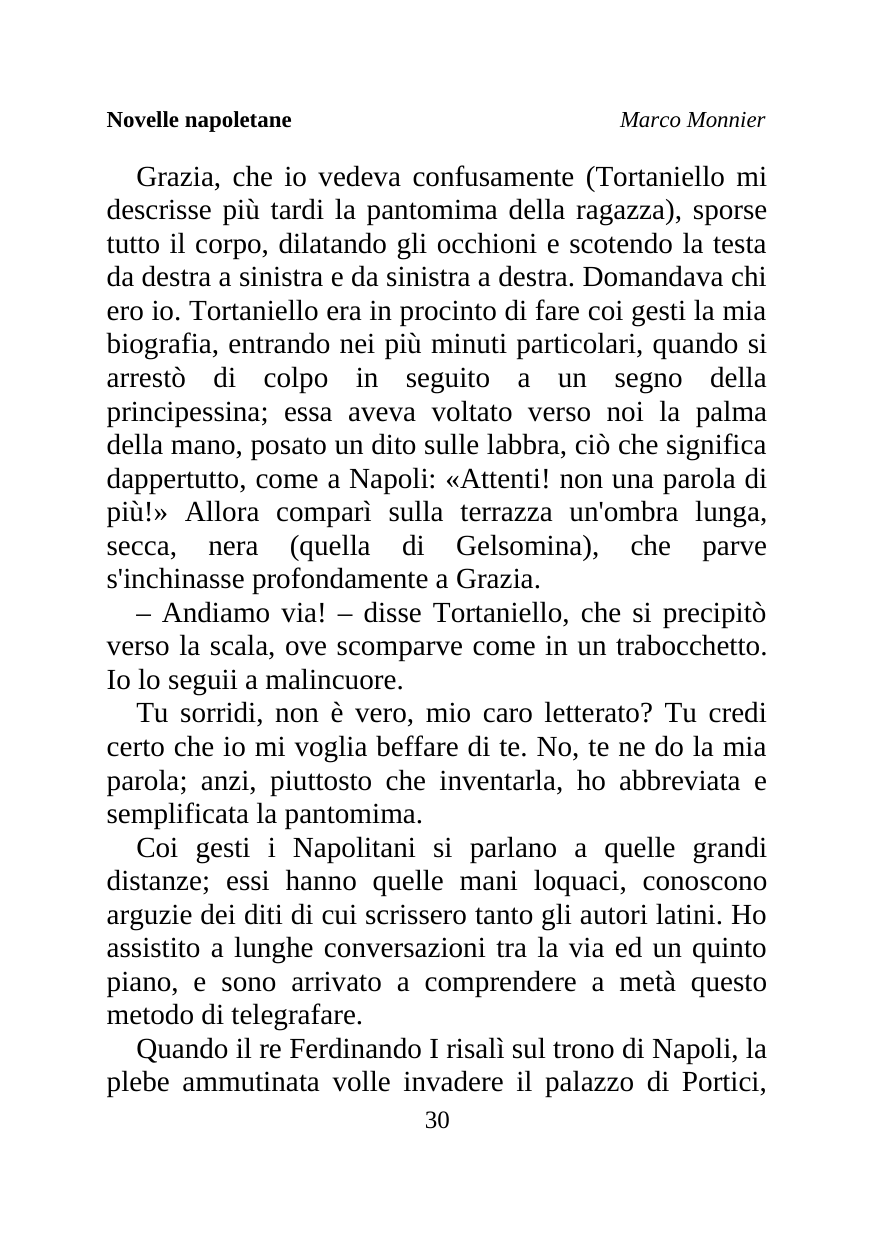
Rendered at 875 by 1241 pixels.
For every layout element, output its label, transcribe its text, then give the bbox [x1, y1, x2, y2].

text Quando il re Ferdinando I risalì sul trono di Napoli, la plebe ammutinata volle invadere il palazzo di Portici, [106, 1031, 768, 1098]
text Coi gesti i Napolitani si parlano a quelle grandi distanze; essi hanno quelle mani loquaci, conoscono arguzie dei diti di cui scrissero tanto gli autori latini. Ho assistito a lunghe conversazioni tra la via ed un quinto piano, e sono arrivato a comprendere a metà questo metodo di telegrafare. [106, 830, 768, 1031]
text Grazia, che io vedeva confusamente (Tortaniello mi descrisse più tardi la pantomima della ragazza), sporse tutto il corpo, dilatando gli occhioni e scotendo la testa da destra a sinistra e da sinistra a destra. Domandava chi ero io. Tortaniello era in procinto di fare coi gesti la mia biografia, entrando nei più minuti particolari, quando si arrestò di colpo in seguito a un segno della principessina; essa aveva voltato verso noi la palma della mano, posato un dito sulle labbra, ciò che significa dappertutto, come a Napoli: «Attenti! non una parola di più!» Allora comparì sulla terrazza un'ombra lunga, secca, nera (quella di Gelsomina), che parve s'inchinasse profondamente a Grazia. [106, 159, 768, 595]
text – Andiamo via! – disse Tortaniello, che si precipitò verso la scala, ove scomparve come in un trabocchetto. Io lo seguii a malincuore. [106, 595, 768, 696]
text Tu sorridi, non è vero, mio caro letterato? Tu credi certo che io mi voglia beffare di te. No, te ne do la mia parola; anzi, piuttosto che inventarla, ho abbreviata e semplificata la pantomima. [106, 696, 768, 830]
